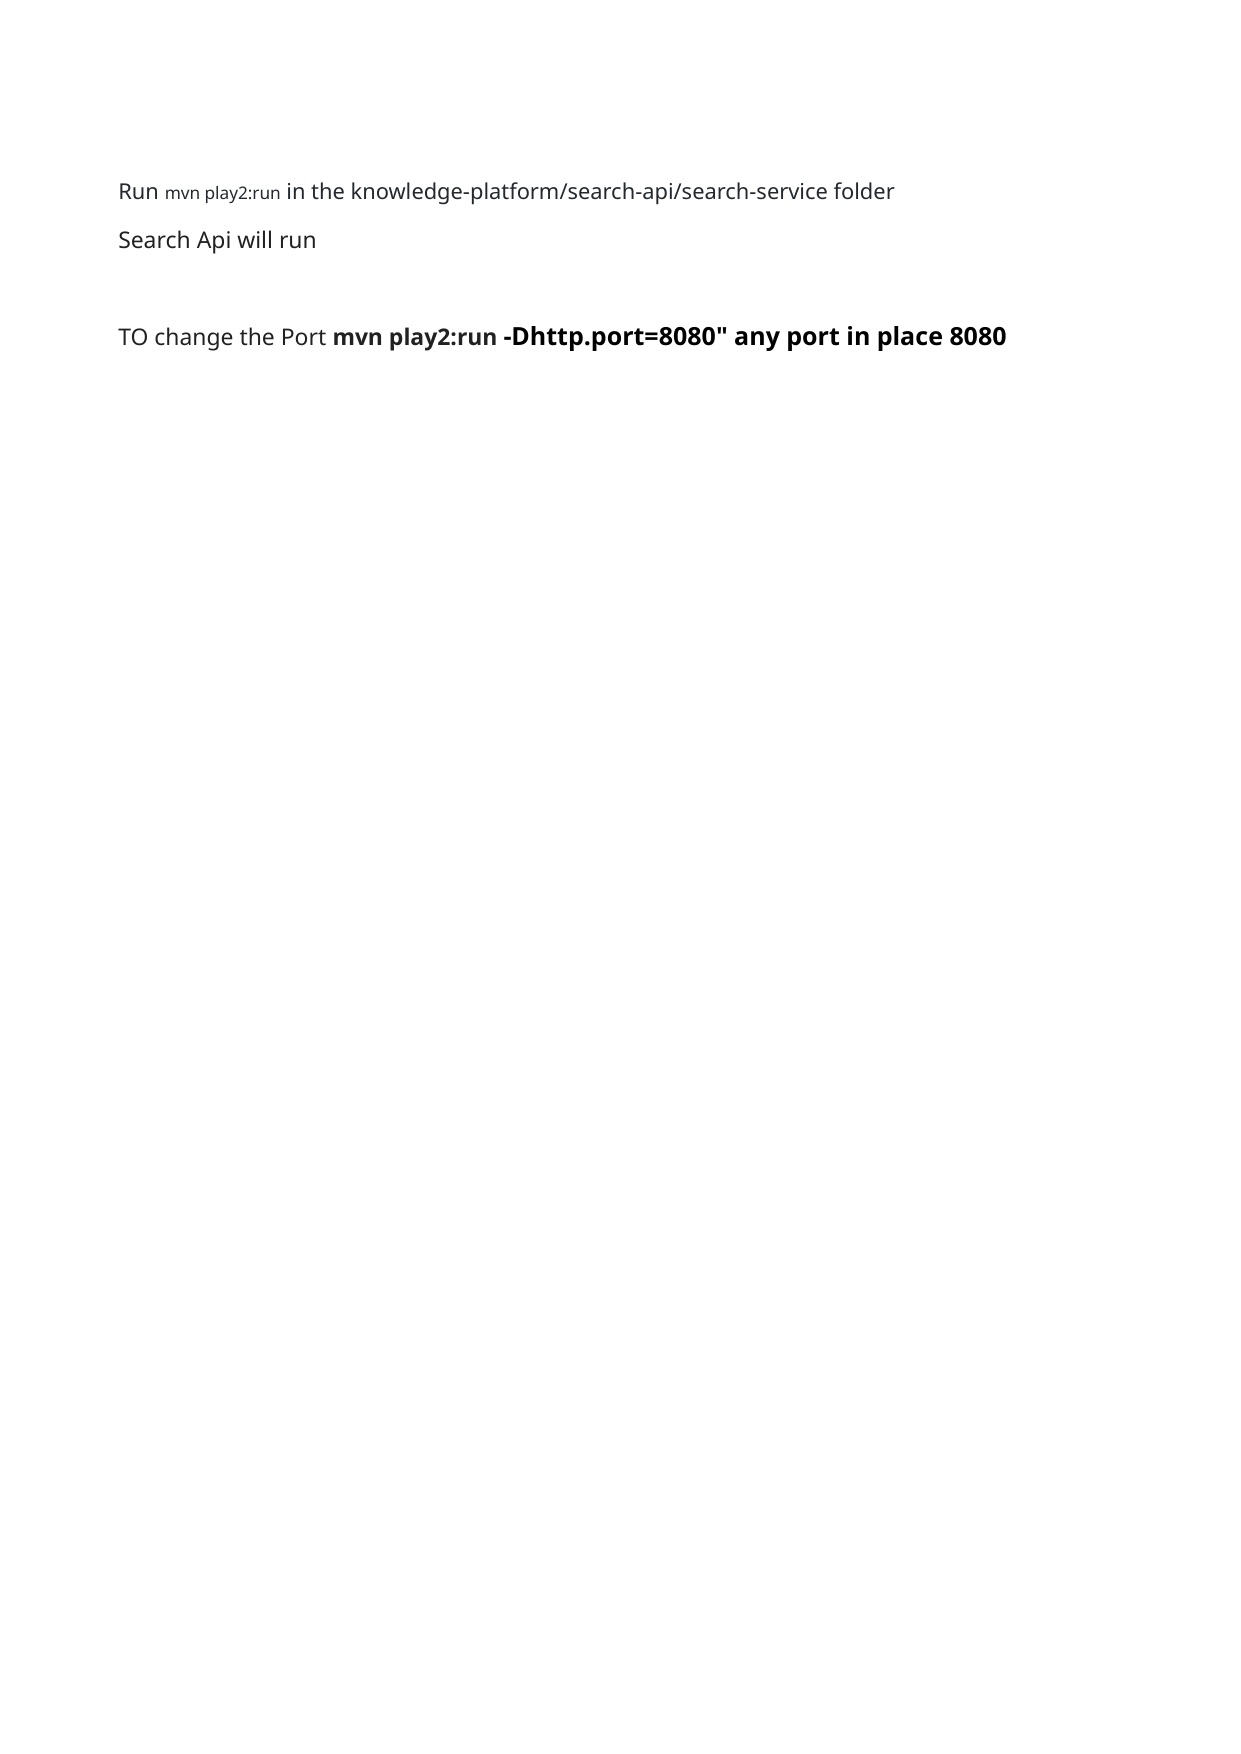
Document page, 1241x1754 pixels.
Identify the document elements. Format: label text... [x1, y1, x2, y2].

text Search Api will run [118, 224, 1122, 256]
text TO change the Port mvn play2:run -Dhttp.port=8080" any port in place 8080 [118, 318, 1122, 352]
text Run mvn play2:run in the knowledge-platform/search-api/search-service folder [118, 176, 1122, 205]
